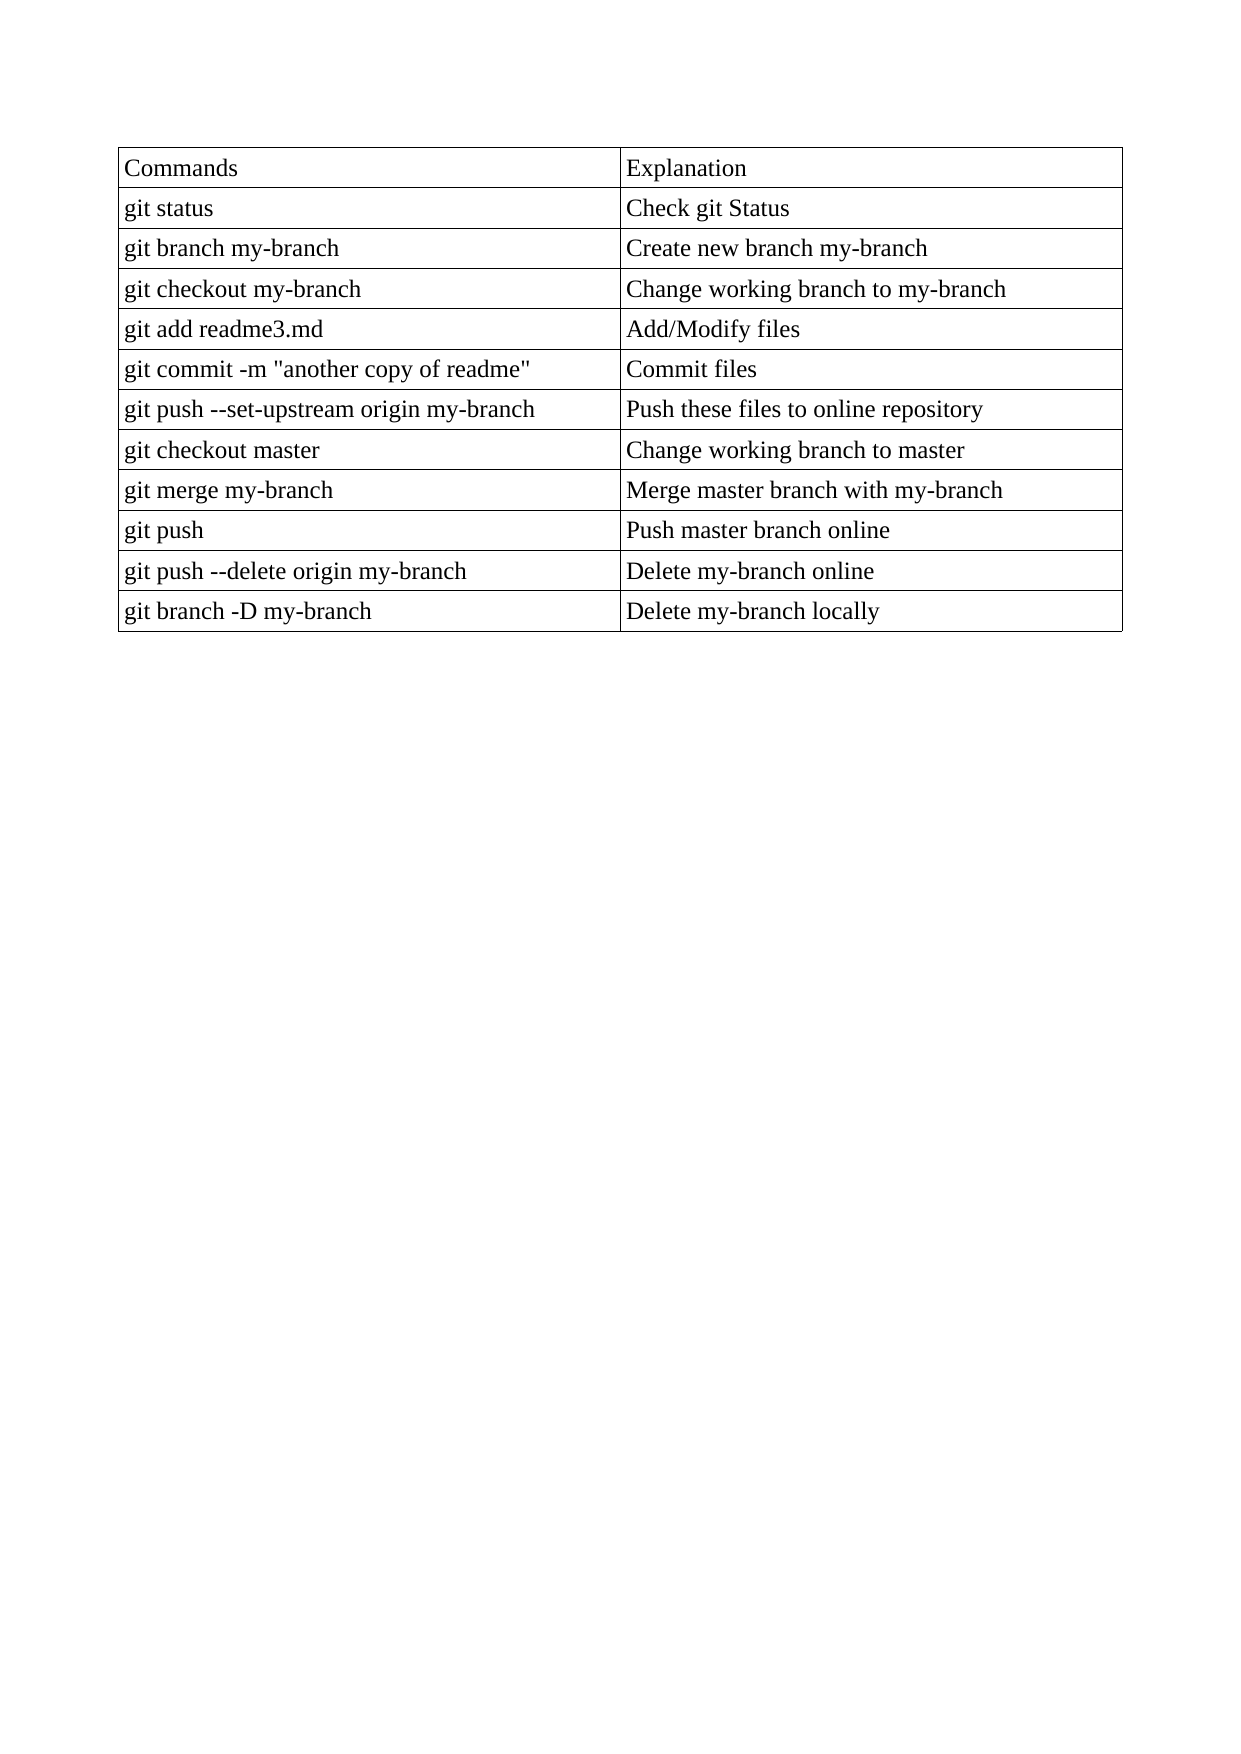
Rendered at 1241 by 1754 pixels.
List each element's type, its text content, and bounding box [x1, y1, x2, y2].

table_cell git merge my-branch [119, 470, 620, 510]
table_cell git add readme3.md [119, 309, 620, 348]
table_cell git checkout my-branch [119, 269, 620, 308]
table_cell git push [119, 511, 620, 550]
table_header Explanation [621, 148, 1122, 187]
table_cell git push --set-upstream origin my-branch [119, 390, 620, 429]
table_header Commands [119, 148, 620, 187]
table_cell Create new branch my-branch [621, 229, 1122, 268]
table_cell Change working branch to my-branch [621, 269, 1122, 308]
table_cell Add/Modify files [621, 309, 1122, 348]
table_cell Push master branch online [621, 511, 1122, 550]
table_cell Delete my-branch online [621, 551, 1122, 590]
table_cell Merge master branch with my-branch [621, 470, 1122, 510]
table_cell git commit -m "another copy of readme" [119, 350, 620, 389]
table_cell Commit files [621, 350, 1122, 389]
table_cell Push these files to online repository [621, 390, 1122, 429]
table_cell Change working branch to master [621, 430, 1122, 469]
table_cell git push --delete origin my-branch [119, 551, 620, 590]
table_cell Delete my-branch locally [621, 591, 1122, 631]
table_cell git branch my-branch [119, 229, 620, 268]
table_cell git branch -D my-branch [119, 591, 620, 631]
table_cell git status [119, 188, 620, 227]
table_cell git checkout master [119, 430, 620, 469]
table_cell Check git Status [621, 188, 1122, 227]
